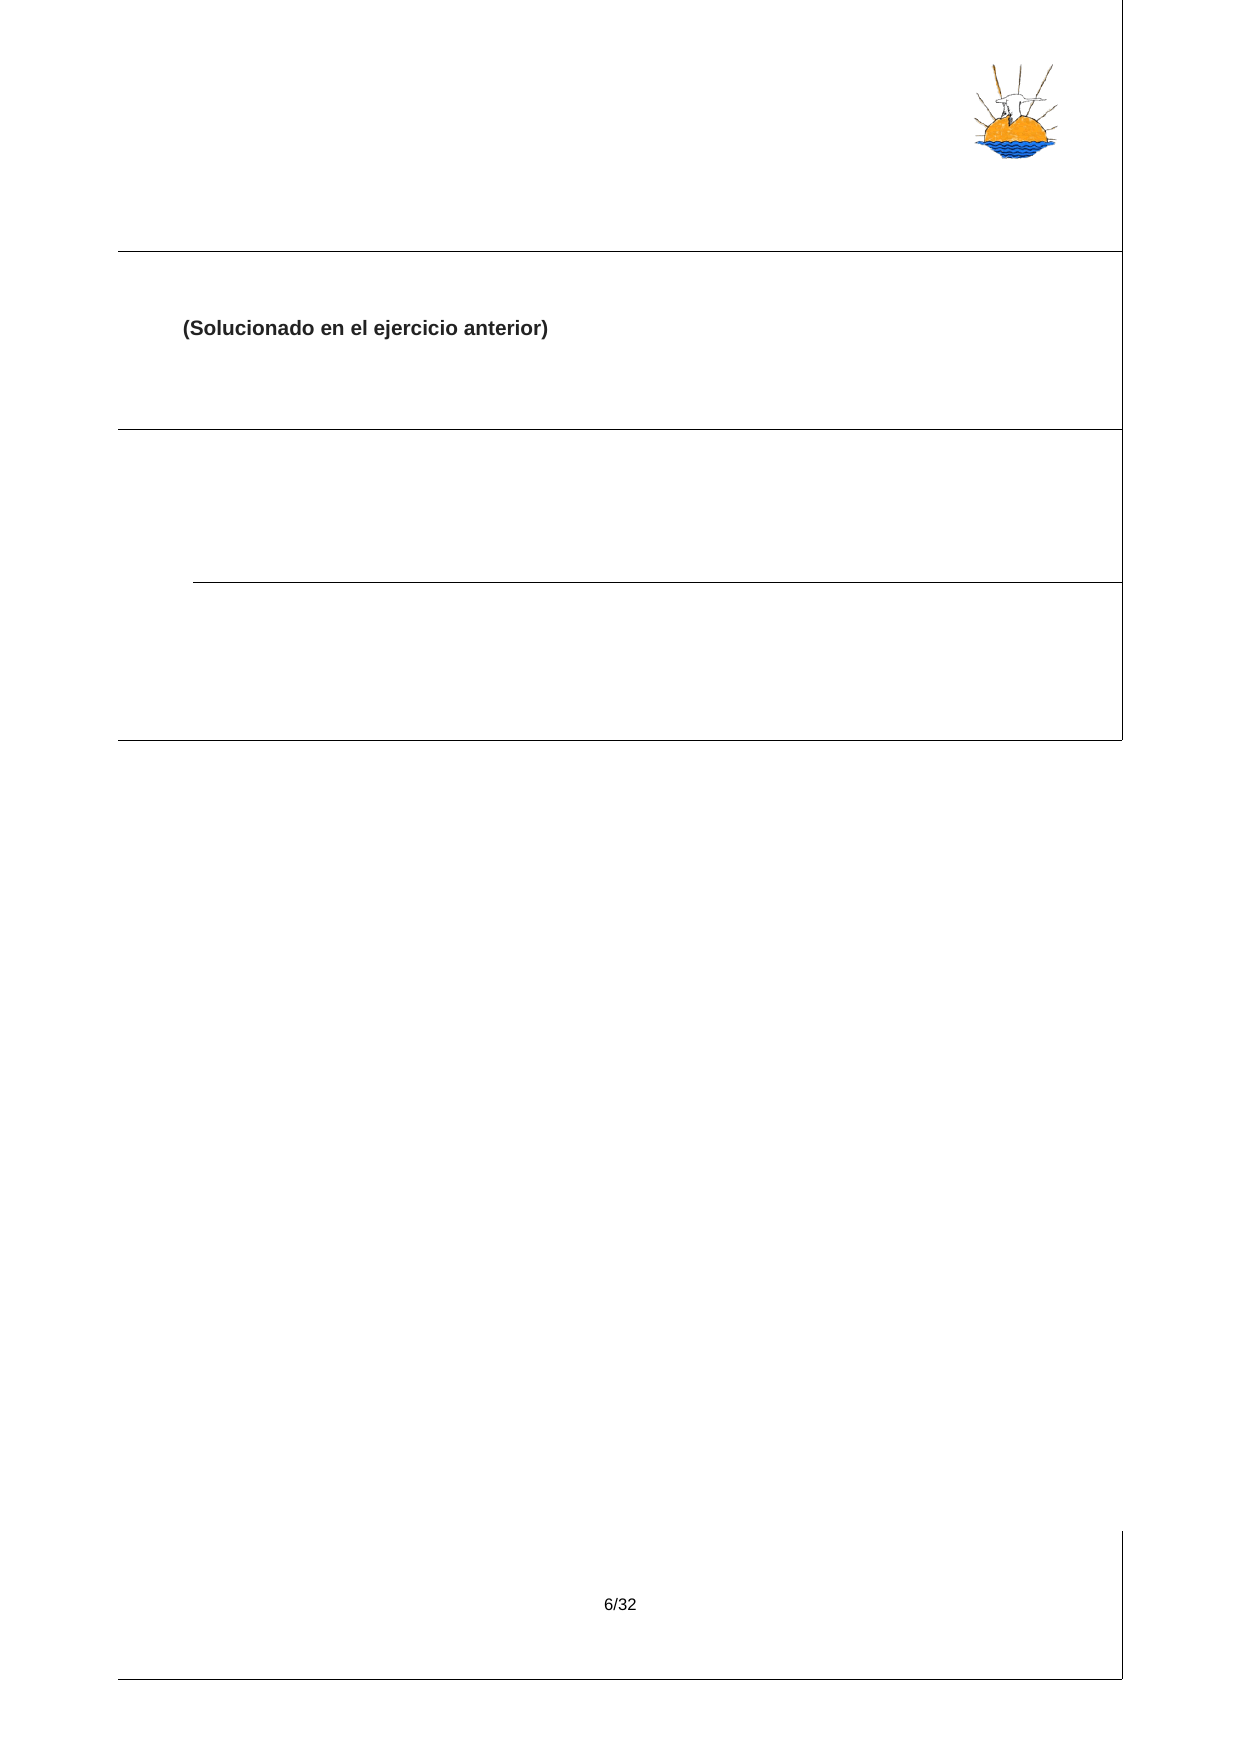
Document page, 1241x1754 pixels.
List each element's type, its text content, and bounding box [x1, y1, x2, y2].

text (Solucionado en el ejercicio anterior) [118, 252, 1122, 340]
